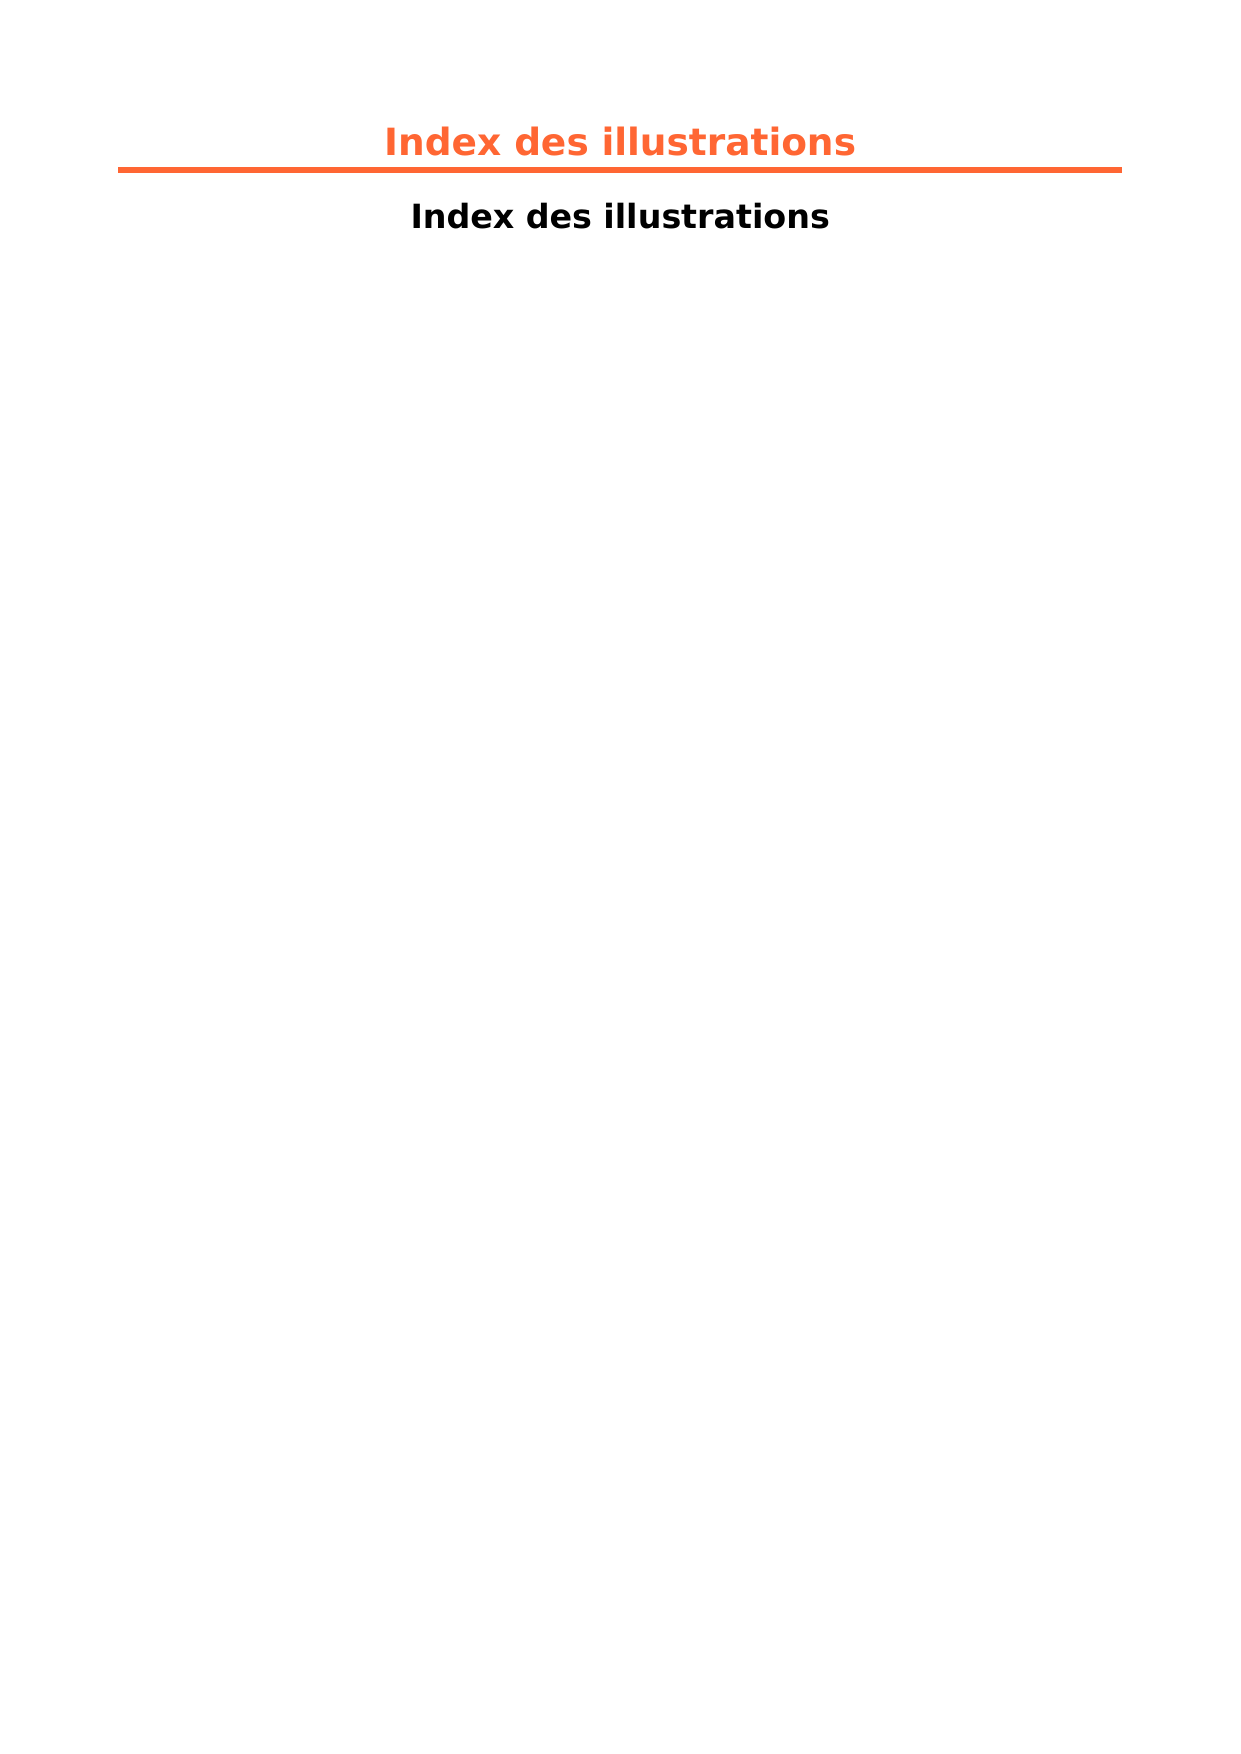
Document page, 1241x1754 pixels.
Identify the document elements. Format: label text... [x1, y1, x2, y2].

subtitle Index des illustrations [118, 198, 1122, 236]
title Index des illustrations [118, 118, 1122, 167]
